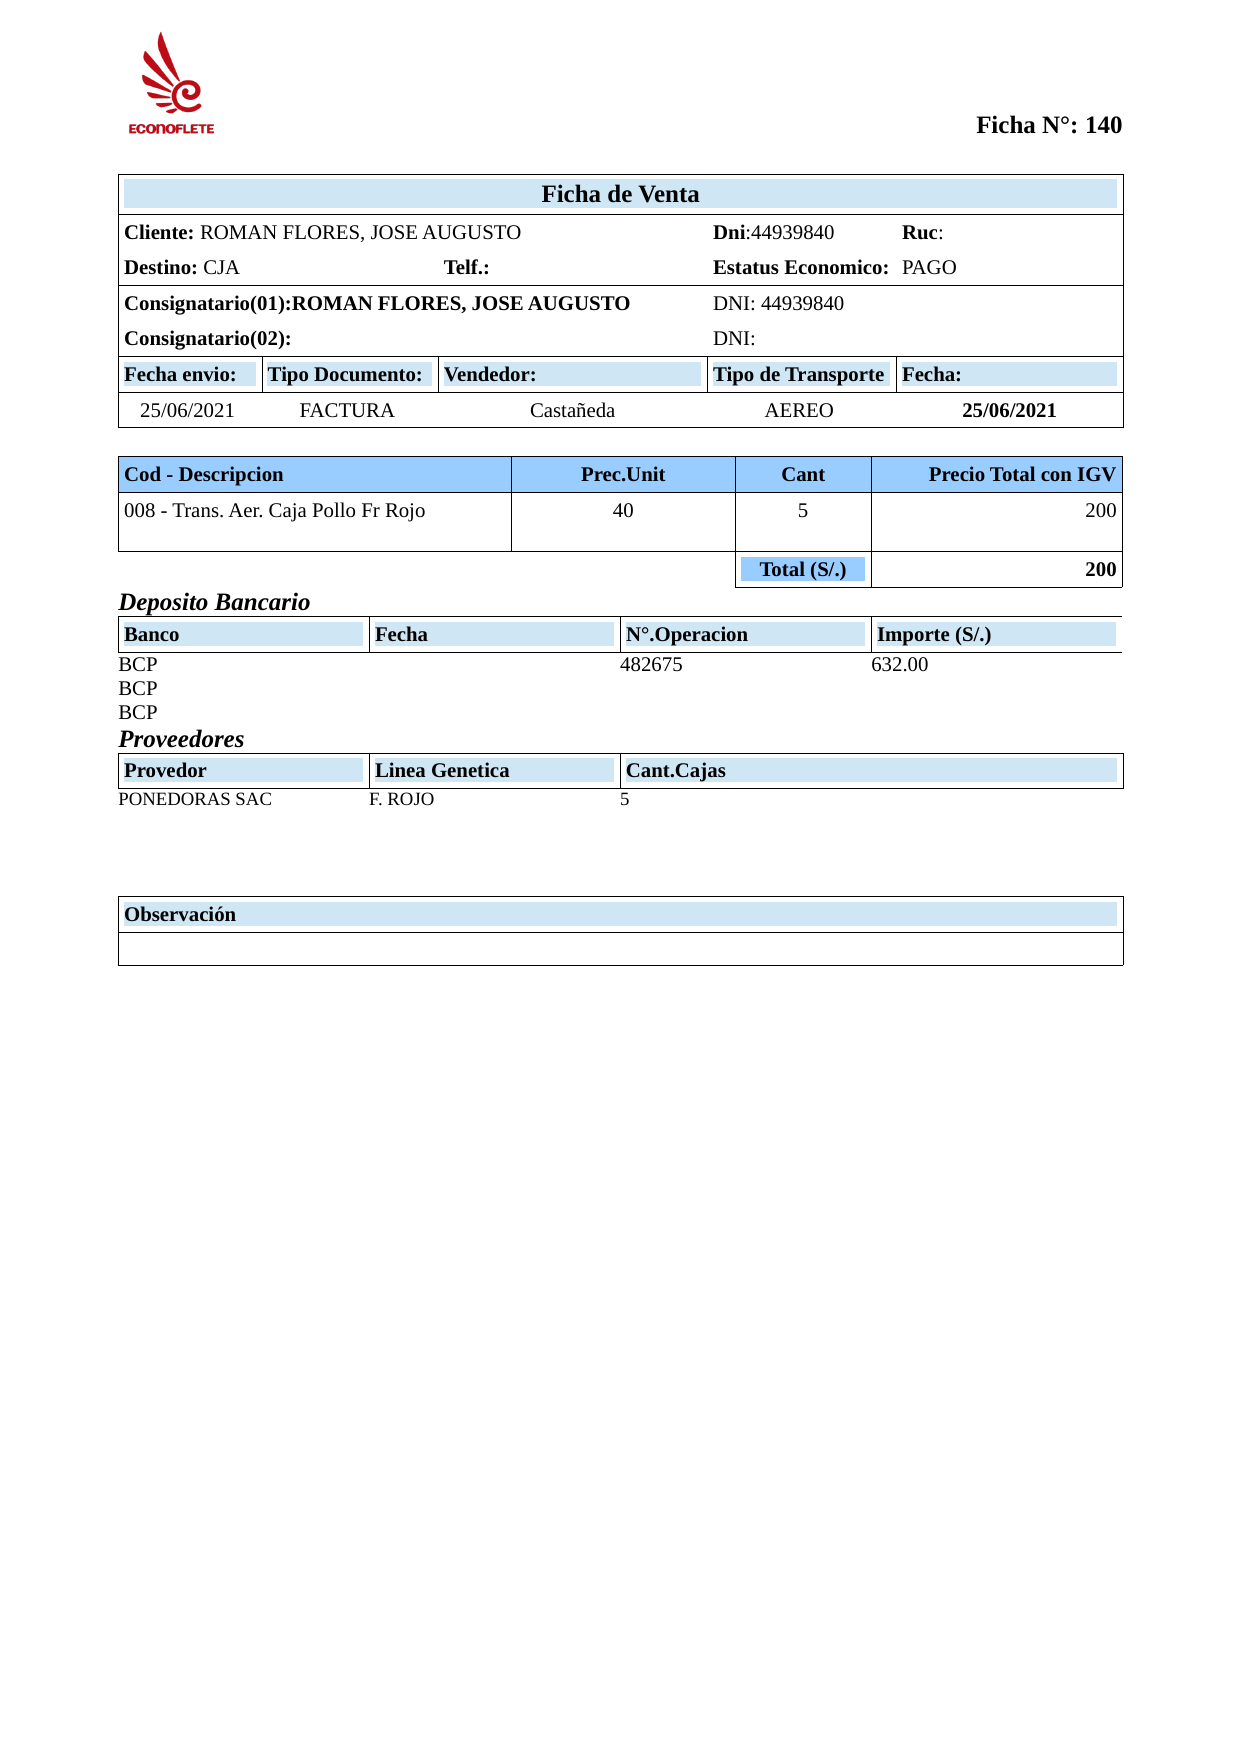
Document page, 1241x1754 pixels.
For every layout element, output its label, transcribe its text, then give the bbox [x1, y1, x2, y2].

table_cell [369, 810, 620, 831]
table_cell PAGO [896, 249, 1123, 285]
table_header Cant.Cajas [621, 754, 1123, 788]
table_header Banco [119, 617, 369, 652]
table_cell [118, 875, 369, 896]
table_cell [620, 853, 1123, 874]
table_cell [369, 875, 620, 896]
table_cell Tipo de Transporte [708, 357, 896, 392]
picture [118, 31, 225, 134]
table_cell Vendedor: [439, 357, 707, 392]
table_header N°.Operacion [621, 617, 871, 652]
table_header Observación [119, 897, 1123, 932]
table_cell BCP [118, 653, 369, 676]
table_cell [369, 853, 620, 874]
table_header Prec.Unit [512, 457, 735, 492]
table_cell AEREO [707, 393, 896, 427]
table_header Ficha de Venta [119, 175, 1123, 214]
table_cell Dni:44939840 [707, 215, 896, 249]
table_cell Ruc: [896, 215, 1123, 249]
table_cell [871, 700, 1122, 724]
table_header Linea Genetica [370, 754, 620, 788]
table_cell Cliente: ROMAN FLORES, JOSE AUGUSTO [119, 215, 707, 249]
table_cell [369, 700, 620, 724]
table_cell 200 [872, 493, 1122, 551]
table_cell [118, 552, 511, 587]
table_cell Total (S/.) [736, 552, 871, 587]
table_cell [369, 676, 620, 700]
table_cell [119, 933, 1123, 965]
table_cell [369, 831, 620, 853]
table_cell Fecha: [897, 357, 1123, 392]
table_cell [620, 810, 1123, 831]
table_cell F. ROJO [369, 789, 620, 810]
table_cell [620, 676, 871, 700]
table_cell [871, 676, 1122, 700]
table_cell Castañeda [438, 393, 707, 427]
table_cell 008 - Trans. Aer. Caja Pollo Fr Rojo [119, 493, 511, 551]
table_cell Tipo Documento: [263, 357, 438, 392]
table_cell [620, 831, 1123, 853]
table_cell 5 [736, 493, 871, 551]
table_cell [620, 875, 1123, 896]
table_header Provedor [119, 754, 369, 788]
table_cell DNI: [707, 321, 1123, 356]
table_cell [511, 552, 735, 587]
table_cell 482675 [620, 653, 871, 676]
table_cell Estatus Economico: [707, 249, 896, 285]
table_cell DNI: 44939840 [707, 286, 1123, 321]
table_cell [118, 831, 369, 853]
table_cell 632.00 [871, 653, 1122, 676]
table_cell 25/06/2021 [119, 393, 262, 427]
table_cell Consignatario(01):ROMAN FLORES, JOSE AUGUSTO [119, 286, 707, 321]
table_cell Telf.: [438, 249, 707, 285]
table_header Precio Total con IGV [872, 457, 1122, 492]
text Proveedores [118, 724, 1122, 753]
table_cell [118, 853, 369, 874]
table_cell 5 [620, 789, 1123, 810]
table_cell FACTURA [262, 393, 438, 427]
table_header Fecha [370, 617, 620, 652]
table_cell Destino: CJA [119, 249, 438, 285]
table_cell Fecha envio: [119, 357, 262, 392]
table_cell Consignatario(02): [119, 321, 707, 356]
table_cell 25/06/2021 [896, 393, 1123, 427]
table_cell PONEDORAS SAC [118, 789, 369, 810]
text Deposito Bancario [118, 587, 1122, 616]
table_header Importe (S/.) [872, 617, 1122, 652]
table_cell 40 [512, 493, 735, 551]
table_cell BCP [118, 700, 369, 724]
table_cell [620, 700, 871, 724]
table_cell [118, 810, 369, 831]
table_cell 200 [872, 552, 1122, 587]
table_header Cod - Descripcion [119, 457, 511, 492]
table_cell [369, 653, 620, 676]
table_header Cant [736, 457, 871, 492]
table_cell BCP [118, 676, 369, 700]
